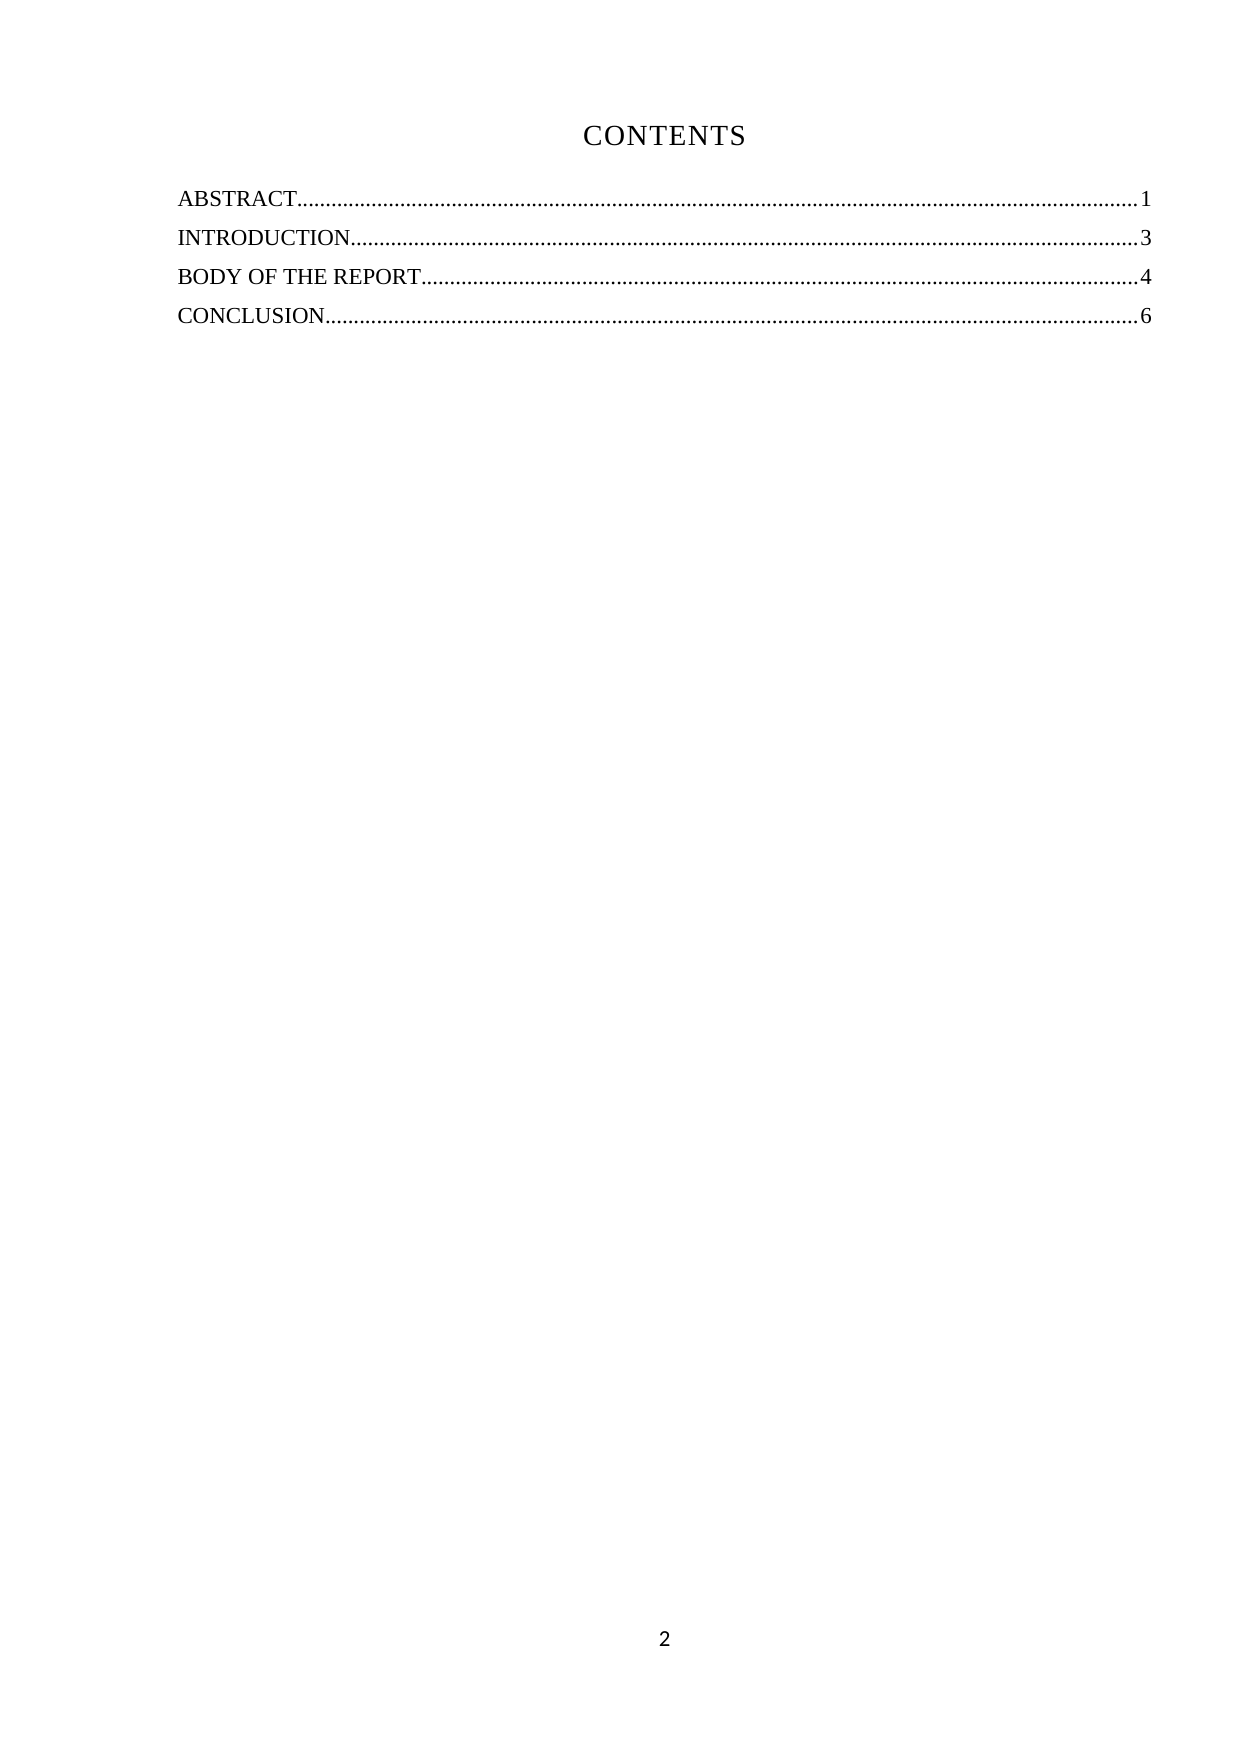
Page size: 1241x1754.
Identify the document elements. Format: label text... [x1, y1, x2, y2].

text Body of the report 4 [177, 263, 1152, 289]
text introduction 3 [177, 224, 1152, 250]
text abstract 1 [177, 185, 1152, 211]
text conclusion 6 [177, 302, 1152, 328]
subtitle Contents [177, 118, 1152, 152]
